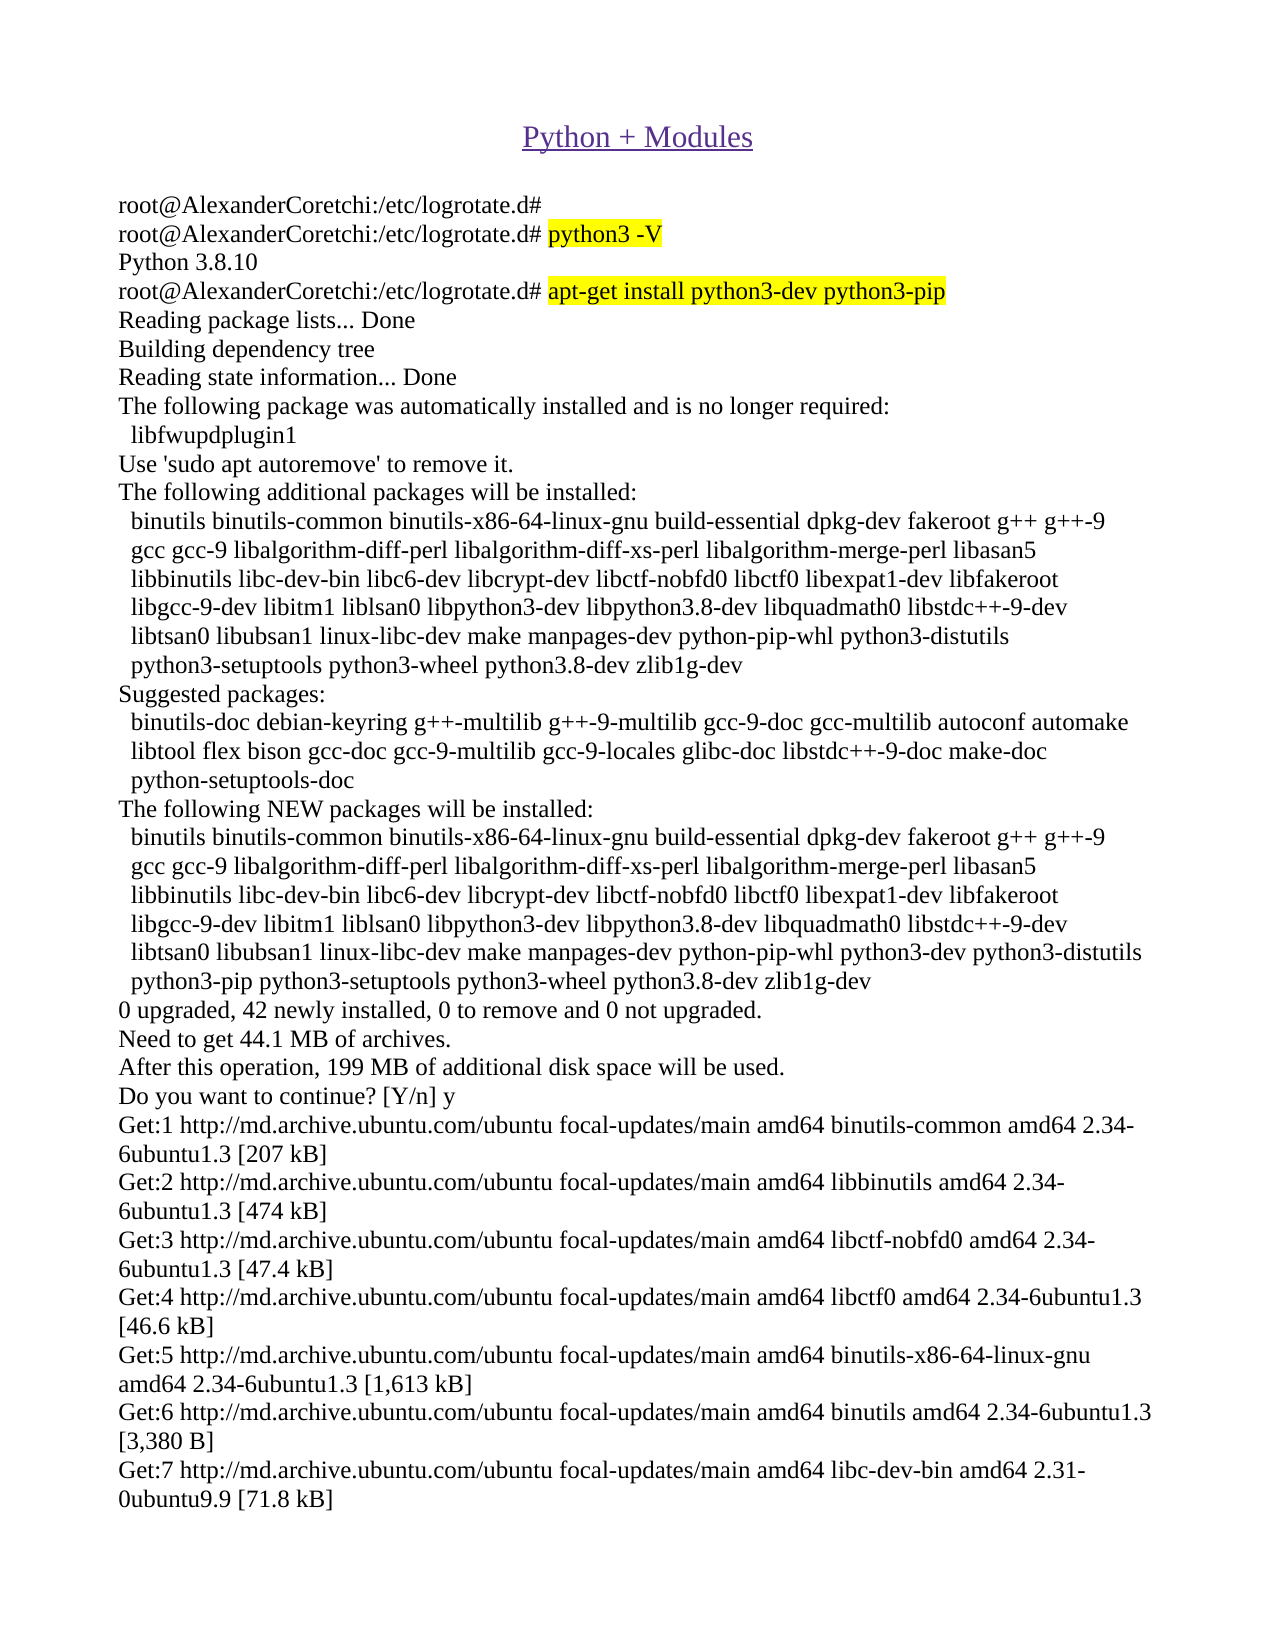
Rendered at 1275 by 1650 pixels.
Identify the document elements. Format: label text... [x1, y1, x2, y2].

text libbinutils libc-dev-bin libc6-dev libcrypt-dev libctf-nobfd0 libctf0 libexpat1-dev libfakeroot [118, 564, 1157, 592]
text libfwupdplugin1 [118, 420, 1157, 449]
text libtool flex bison gcc-doc gcc-9-multilib gcc-9-locales glibc-doc libstdc++-9-doc make-doc [118, 736, 1157, 765]
text binutils-doc debian-keyring g++-multilib g++-9-multilib gcc-9-doc gcc-multilib autoconf automake [118, 707, 1157, 736]
text Get:2 http://md.archive.ubuntu.com/ubuntu focal-updates/main amd64 libbinutils amd64 2.34-6ubuntu1.3 [474 kB] [118, 1167, 1157, 1225]
text root@AlexanderCoretchi:/etc/logrotate.d# [118, 190, 1157, 219]
text root@AlexanderCoretchi:/etc/logrotate.d# apt-get install python3-dev python3-pip [118, 276, 1157, 305]
text libtsan0 libubsan1 linux-libc-dev make manpages-dev python-pip-whl python3-dev python3-distutils [118, 937, 1157, 966]
text The following NEW packages will be installed: [118, 794, 1157, 822]
text libgcc-9-dev libitm1 liblsan0 libpython3-dev libpython3.8-dev libquadmath0 libstdc++-9-dev [118, 909, 1157, 937]
text Get:4 http://md.archive.ubuntu.com/ubuntu focal-updates/main amd64 libctf0 amd64 2.34-6ubuntu1.3 [46.6 kB] [118, 1282, 1157, 1340]
text Do you want to continue? [Y/n] y [118, 1081, 1157, 1110]
text Use 'sudo apt autoremove' to remove it. [118, 449, 1157, 477]
text Reading package lists... Done [118, 305, 1157, 334]
text python-setuptools-doc [118, 765, 1157, 794]
text binutils binutils-common binutils-x86-64-linux-gnu build-essential dpkg-dev fakeroot g++ g++-9 [118, 822, 1157, 851]
text Get:3 http://md.archive.ubuntu.com/ubuntu focal-updates/main amd64 libctf-nobfd0 amd64 2.34-6ubuntu1.3 [47.4 kB] [118, 1225, 1157, 1282]
text Building dependency tree [118, 334, 1157, 362]
text libtsan0 libubsan1 linux-libc-dev make manpages-dev python-pip-whl python3-distutils [118, 621, 1157, 650]
text Get:1 http://md.archive.ubuntu.com/ubuntu focal-updates/main amd64 binutils-common amd64 2.34-6ubuntu1.3 [207 kB] [118, 1110, 1157, 1167]
text The following additional packages will be installed: [118, 477, 1157, 506]
text Get:7 http://md.archive.ubuntu.com/ubuntu focal-updates/main amd64 libc-dev-bin amd64 2.31-0ubuntu9.9 [71.8 kB] [118, 1455, 1157, 1512]
text Python 3.8.10 [118, 247, 1157, 276]
text Need to get 44.1 MB of archives. [118, 1024, 1157, 1052]
text Reading state information... Done [118, 362, 1157, 391]
text libbinutils libc-dev-bin libc6-dev libcrypt-dev libctf-nobfd0 libctf0 libexpat1-dev libfakeroot [118, 880, 1157, 909]
text Get:6 http://md.archive.ubuntu.com/ubuntu focal-updates/main amd64 binutils amd64 2.34-6ubuntu1.3 [3,380 B] [118, 1397, 1157, 1455]
text Get:5 http://md.archive.ubuntu.com/ubuntu focal-updates/main amd64 binutils-x86-64-linux-gnu amd64 2.34-6ubuntu1.3 [1,613 kB] [118, 1340, 1157, 1397]
text binutils binutils-common binutils-x86-64-linux-gnu build-essential dpkg-dev fakeroot g++ g++-9 [118, 506, 1157, 535]
text After this operation, 199 MB of additional disk space will be used. [118, 1052, 1157, 1081]
text gcc gcc-9 libalgorithm-diff-perl libalgorithm-diff-xs-perl libalgorithm-merge-perl libasan5 [118, 535, 1157, 564]
text gcc gcc-9 libalgorithm-diff-perl libalgorithm-diff-xs-perl libalgorithm-merge-perl libasan5 [118, 851, 1157, 880]
text Suggested packages: [118, 679, 1157, 707]
text The following package was automatically installed and is no longer required: [118, 391, 1157, 420]
text libgcc-9-dev libitm1 liblsan0 libpython3-dev libpython3.8-dev libquadmath0 libstdc++-9-dev [118, 592, 1157, 621]
text Python + Modules [118, 118, 1157, 154]
text python3-setuptools python3-wheel python3.8-dev zlib1g-dev [118, 650, 1157, 679]
text python3-pip python3-setuptools python3-wheel python3.8-dev zlib1g-dev [118, 966, 1157, 995]
text 0 upgraded, 42 newly installed, 0 to remove and 0 not upgraded. [118, 995, 1157, 1024]
text root@AlexanderCoretchi:/etc/logrotate.d# python3 -V [118, 219, 1157, 247]
